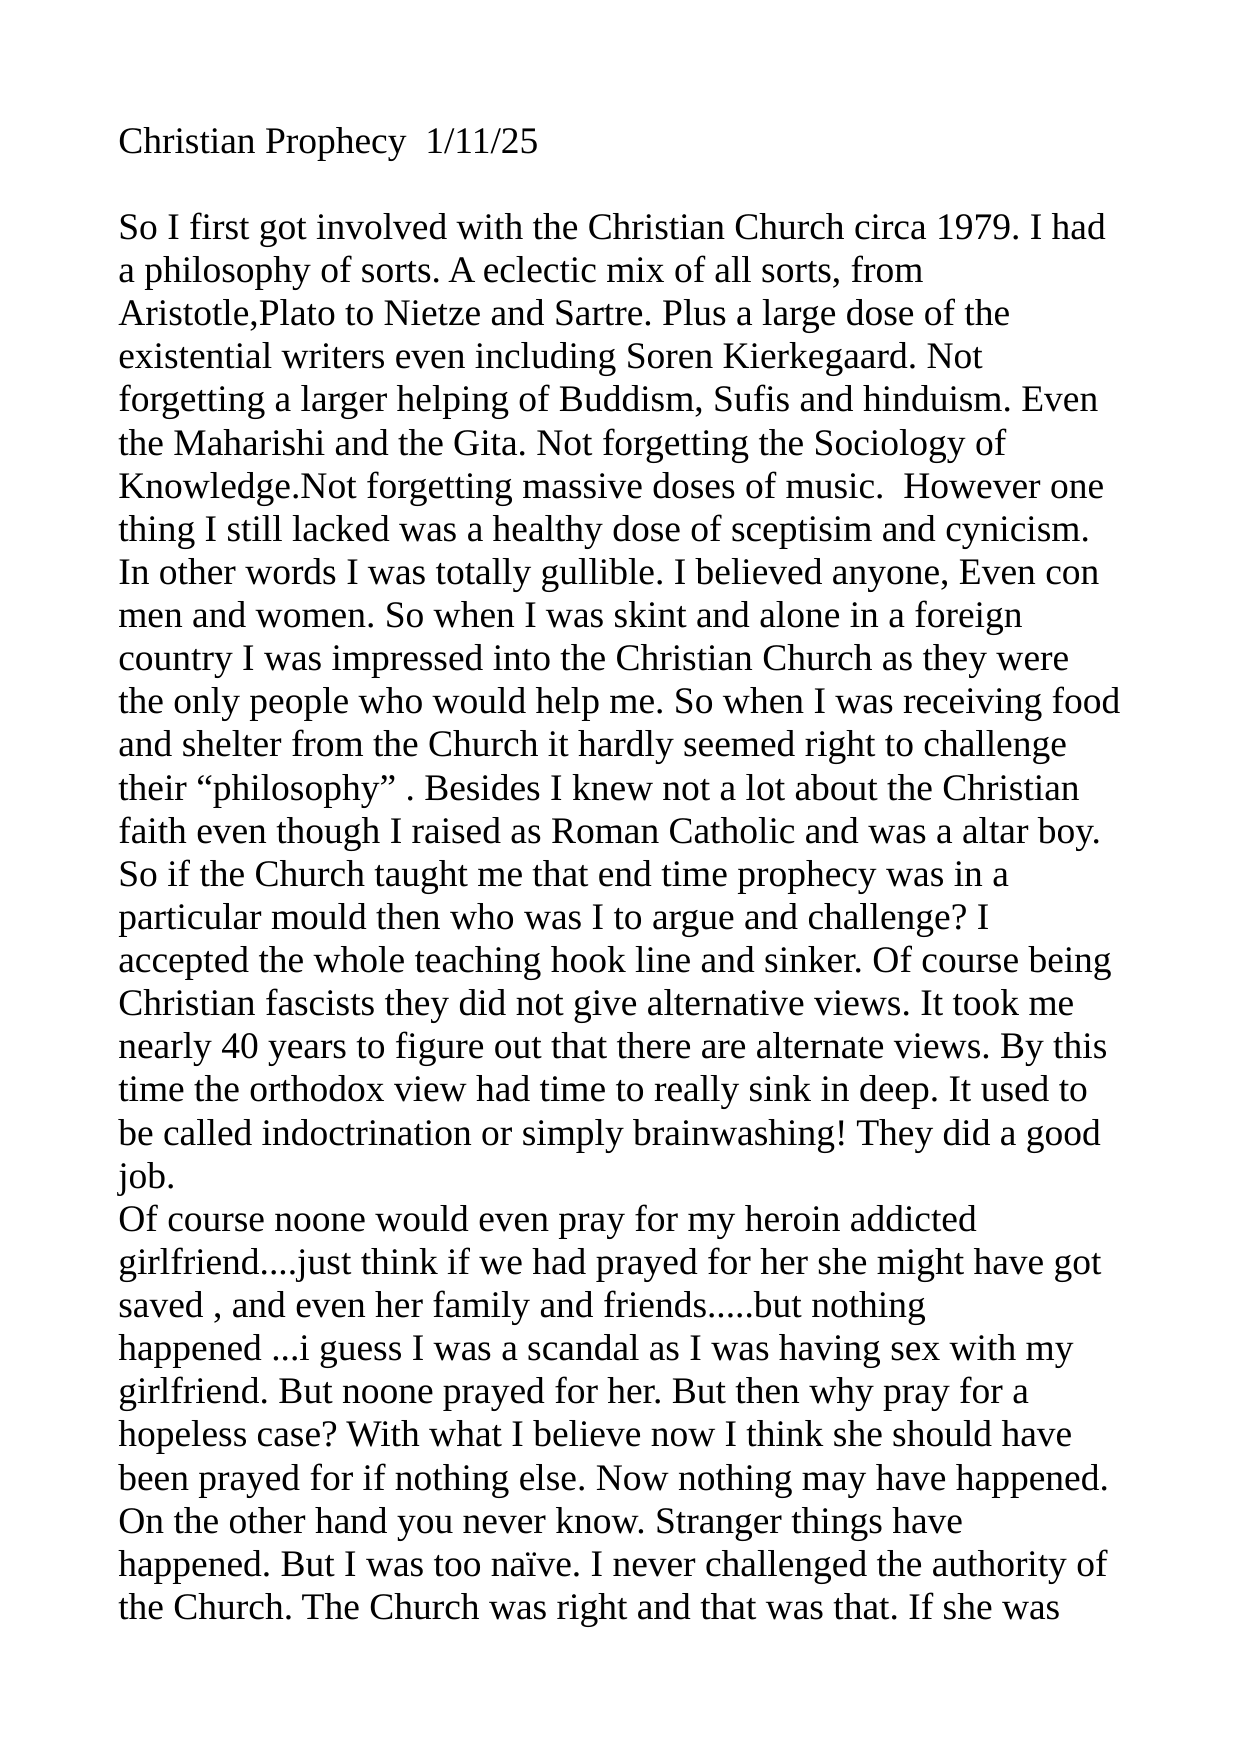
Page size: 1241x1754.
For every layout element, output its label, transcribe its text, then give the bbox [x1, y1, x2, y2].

text Of course noone would even pray for my heroin addicted girlfriend....just think if we had prayed for her she might have got saved , and even her family and friends.....but nothing happened ...i guess I was a scandal as I was having sex with my girlfriend. But noone prayed for her. But then why pray for a hopeless case? With what I believe now I think she should have been prayed for if nothing else. Now nothing may have happened. On the other hand you never know. Stranger things have happened. But I was too naïve. I never challenged the authority of the Church. The Church was right and that was that. If she was [118, 1196, 1122, 1627]
text Christian Prophecy 1/11/25 [118, 118, 1122, 161]
text So I first got involved with the Christian Church circa 1979. I had a philosophy of sorts. A eclectic mix of all sorts, from Aristotle,Plato to Nietze and Sartre. Plus a large dose of the existential writers even including Soren Kierkegaard. Not forgetting a larger helping of Buddism, Sufis and hinduism. Even the Maharishi and the Gita. Not forgetting the Sociology of Knowledge.Not forgetting massive doses of music. However one thing I still lacked was a healthy dose of sceptisim and cynicism. In other words I was totally gullible. I believed anyone, Even con men and women. So when I was skint and alone in a foreign country I was impressed into the Christian Church as they were the only people who would help me. So when I was receiving food and shelter from the Church it hardly seemed right to challenge their “philosophy” . Besides I knew not a lot about the Christian faith even though I raised as Roman Catholic and was a altar boy. [118, 204, 1122, 851]
text So if the Church taught me that end time prophecy was in a particular mould then who was I to argue and challenge? I accepted the whole teaching hook line and sinker. Of course being Christian fascists they did not give alternative views. It took me nearly 40 years to figure out that there are alternate views. By this time the orthodox view had time to really sink in deep. It used to be called indoctrination or simply brainwashing! They did a good job. [118, 851, 1122, 1196]
